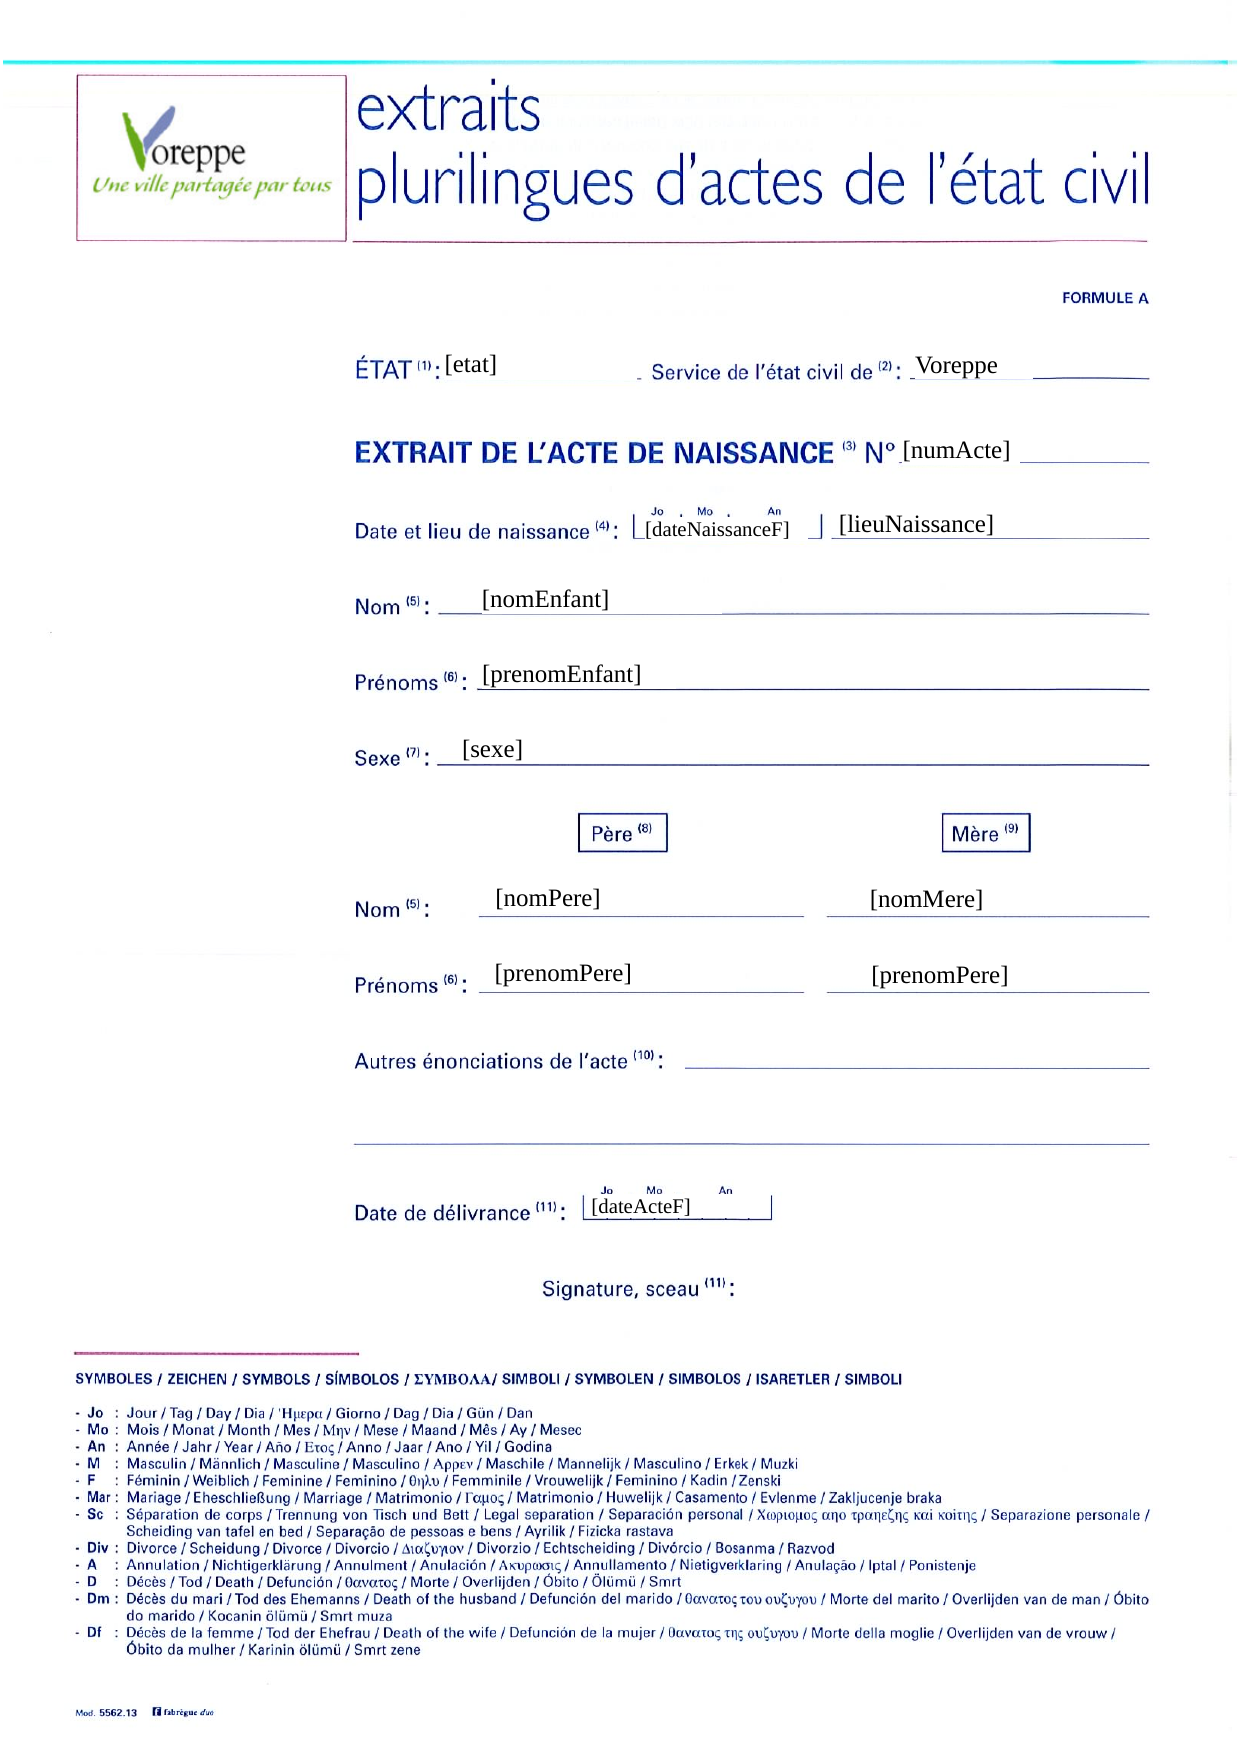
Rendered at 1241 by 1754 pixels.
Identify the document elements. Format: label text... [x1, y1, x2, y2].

text [numActe] [902, 436, 1020, 464]
text Voreppe [915, 350, 1033, 378]
text [dateActeF] [591, 1194, 762, 1218]
text [nomEnfant] [482, 584, 722, 613]
text [prenomEnfant] [482, 659, 676, 688]
text [prenomPere] [871, 960, 1109, 989]
text [etat] [444, 349, 637, 378]
text [prenomPere] [494, 958, 736, 987]
text [nomMere] [869, 884, 1145, 912]
picture [3, 0, 1238, 1754]
text [lieuNaissance] [839, 509, 1186, 537]
text [dateNaissanceF] [645, 517, 808, 541]
text [sexe] [462, 734, 699, 763]
text [nomPere] [495, 883, 751, 912]
